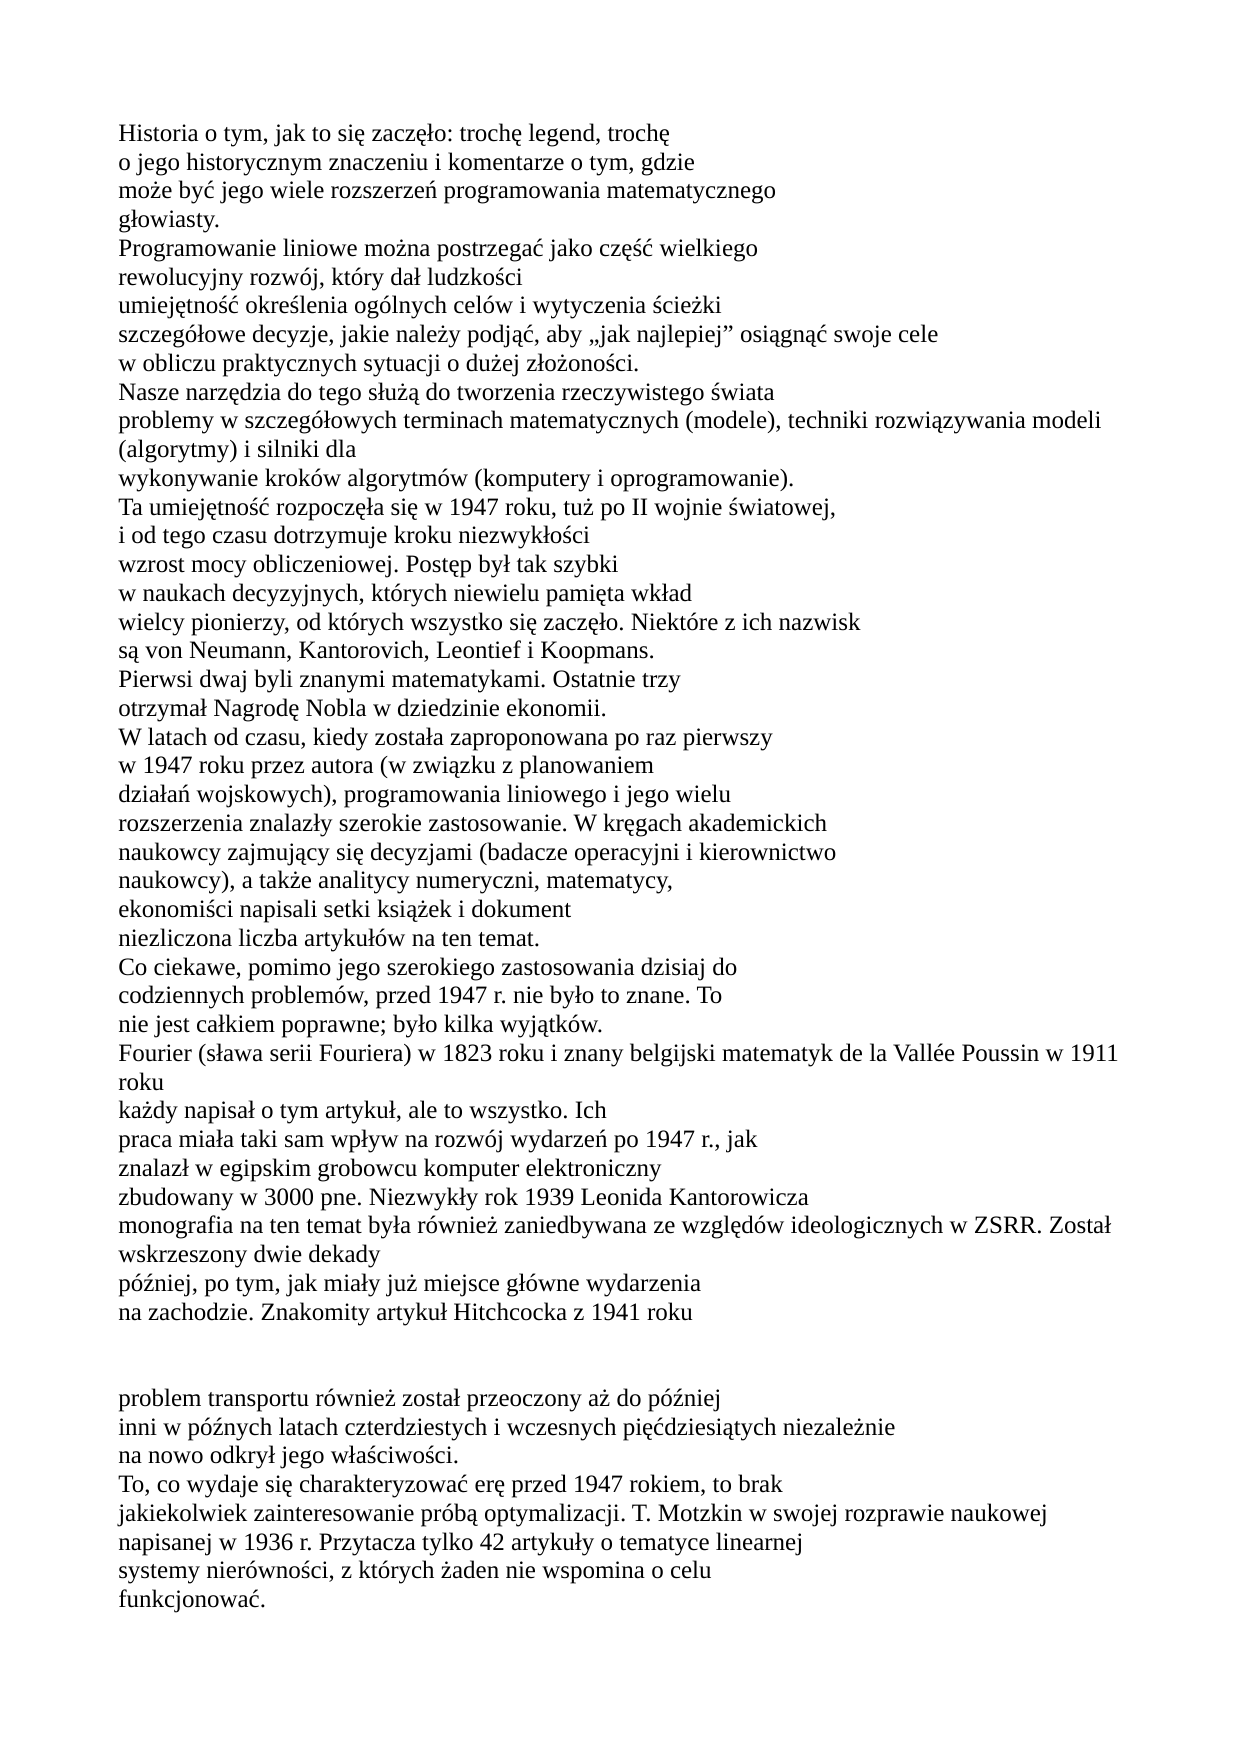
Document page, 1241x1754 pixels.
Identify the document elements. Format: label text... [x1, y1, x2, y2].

text szczegółowe decyzje, jakie należy podjąć, aby „jak najlepiej” osiągnąć swoje cele [118, 319, 1122, 348]
text To, co wydaje się charakteryzować erę przed 1947 rokiem, to brak [118, 1469, 1122, 1498]
text w 1947 roku przez autora (w związku z planowaniem [118, 751, 1122, 779]
text Programowanie liniowe można postrzegać jako część wielkiego [118, 233, 1122, 262]
text nie jest całkiem poprawne; było kilka wyjątków. [118, 1009, 1122, 1038]
text na zachodzie. Znakomity artykuł Hitchcocka z 1941 roku [118, 1297, 1122, 1326]
text rewolucyjny rozwój, który dał ludzkości [118, 262, 1122, 291]
text Fourier (sława serii Fouriera) w 1823 roku i znany belgijski matematyk de la Vallée Poussin w 1911 roku [118, 1038, 1122, 1096]
text o jego historycznym znaczeniu i komentarze o tym, gdzie [118, 147, 1122, 176]
text później, po tym, jak miały już miejsce główne wydarzenia [118, 1268, 1122, 1297]
text wzrost mocy obliczeniowej. Postęp był tak szybki [118, 549, 1122, 578]
text inni w późnych latach czterdziestych i wczesnych pięćdziesiątych niezależnie [118, 1412, 1122, 1441]
text może być jego wiele rozszerzeń programowania matematycznego [118, 176, 1122, 204]
text w obliczu praktycznych sytuacji o dużej złożoności. [118, 348, 1122, 377]
text jakiekolwiek zainteresowanie próbą optymalizacji. T. Motzkin w swojej rozprawie naukowej napisanej w 1936 r. Przytacza tylko 42 artykuły o tematyce linearnej [118, 1498, 1122, 1556]
text na nowo odkrył jego właściwości. [118, 1441, 1122, 1469]
text naukowcy zajmujący się decyzjami (badacze operacyjni i kierownictwo [118, 837, 1122, 866]
text zbudowany w 3000 pne. Niezwykły rok 1939 Leonida Kantorowicza [118, 1182, 1122, 1211]
text funkcjonować. [118, 1584, 1122, 1613]
text Nasze narzędzia do tego służą do tworzenia rzeczywistego świata [118, 377, 1122, 406]
text są von Neumann, Kantorovich, Leontief i Koopmans. [118, 636, 1122, 664]
text monografia na ten temat była również zaniedbywana ze względów ideologicznych w ZSRR. Został wskrzeszony dwie dekady [118, 1211, 1122, 1268]
text W latach od czasu, kiedy została zaproponowana po raz pierwszy [118, 722, 1122, 751]
text i od tego czasu dotrzymuje kroku niezwykłości [118, 521, 1122, 549]
text rozszerzenia znalazły szerokie zastosowanie. W kręgach akademickich [118, 808, 1122, 837]
text działań wojskowych), programowania liniowego i jego wielu [118, 779, 1122, 808]
text głowiasty. [118, 204, 1122, 233]
text znalazł w egipskim grobowcu komputer elektroniczny [118, 1153, 1122, 1182]
text wielcy pionierzy, od których wszystko się zaczęło. Niektóre z ich nazwisk [118, 607, 1122, 636]
text codziennych problemów, przed 1947 r. nie było to znane. To [118, 981, 1122, 1009]
text wykonywanie kroków algorytmów (komputery i oprogramowanie). [118, 463, 1122, 492]
text niezliczona liczba artykułów na ten temat. [118, 923, 1122, 952]
text umiejętność określenia ogólnych celów i wytyczenia ścieżki [118, 291, 1122, 319]
text problemy w szczegółowych terminach matematycznych (modele), techniki rozwiązywania modeli (algorytmy) i silniki dla [118, 406, 1122, 463]
text problem transportu również został przeoczony aż do później [118, 1383, 1122, 1412]
text każdy napisał o tym artykuł, ale to wszystko. Ich [118, 1096, 1122, 1124]
text Ta umiejętność rozpoczęła się w 1947 roku, tuż po II wojnie światowej, [118, 492, 1122, 521]
text Pierwsi dwaj byli znanymi matematykami. Ostatnie trzy [118, 664, 1122, 693]
text systemy nierówności, z których żaden nie wspomina o celu [118, 1556, 1122, 1584]
text w naukach decyzyjnych, których niewielu pamięta wkład [118, 578, 1122, 607]
text praca miała taki sam wpływ na rozwój wydarzeń po 1947 r., jak [118, 1124, 1122, 1153]
text ekonomiści napisali setki książek i dokument [118, 894, 1122, 923]
text Historia o tym, jak to się zaczęło: trochę legend, trochę [118, 118, 1122, 147]
text naukowcy), a także analitycy numeryczni, matematycy, [118, 866, 1122, 894]
text otrzymał Nagrodę Nobla w dziedzinie ekonomii. [118, 693, 1122, 722]
text Co ciekawe, pomimo jego szerokiego zastosowania dzisiaj do [118, 952, 1122, 981]
